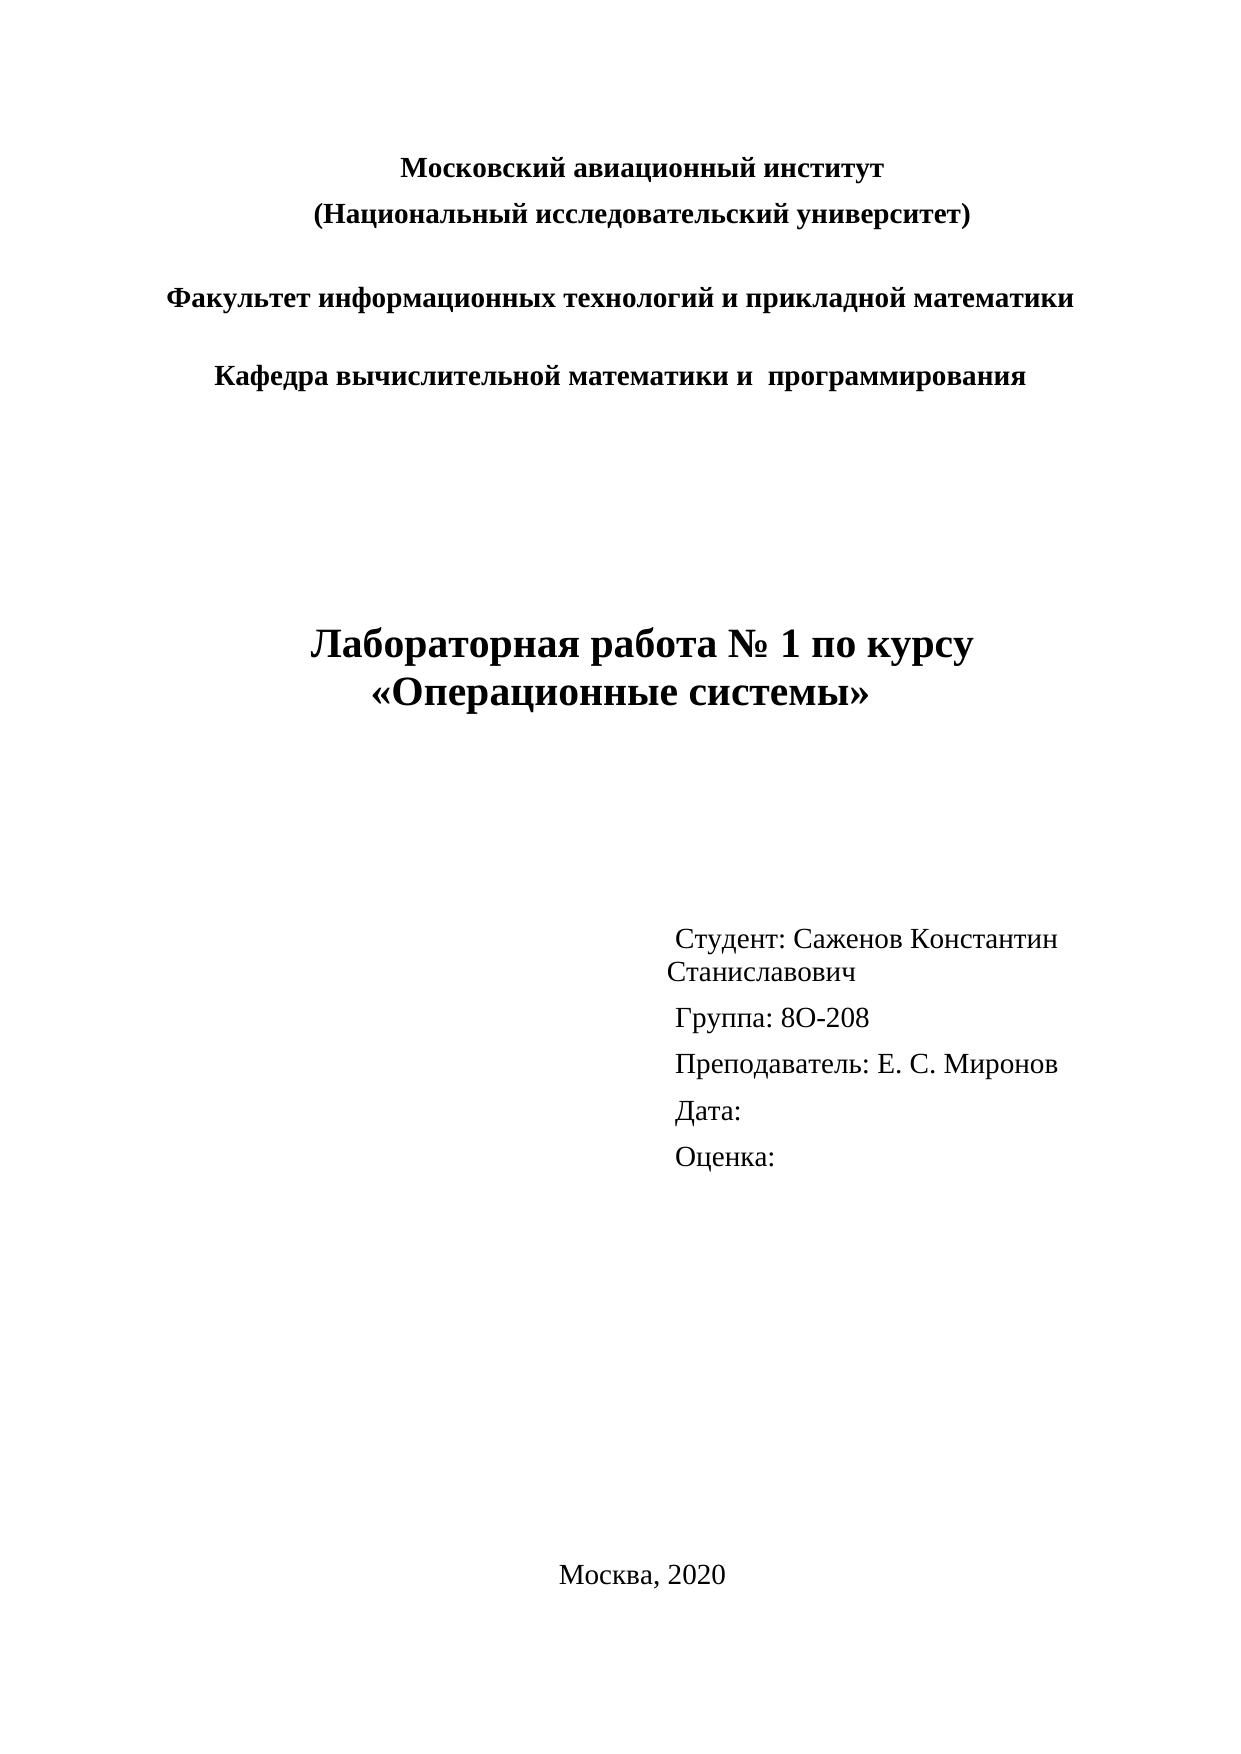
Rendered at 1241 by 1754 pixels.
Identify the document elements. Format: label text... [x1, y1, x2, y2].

text Дата: [667, 1093, 1091, 1126]
text Факультет информационных технологий и прикладной математики [150, 281, 1091, 314]
text Студент: Саженов Константин Станиславович [667, 921, 1091, 988]
text (Национальный исследовательский университет) [150, 196, 1091, 229]
text Оценка: [667, 1139, 1091, 1172]
text Кафедра вычислительной математики и программирования [150, 358, 1091, 391]
text Московский авиационный институт [150, 150, 1091, 183]
text Преподаватель: Е. С. Миронов [667, 1047, 1091, 1080]
text Лабораторная работа № 1 по курсу «Операционные системы» [150, 619, 1091, 715]
text Группа: 8О-208 [667, 1001, 1091, 1034]
